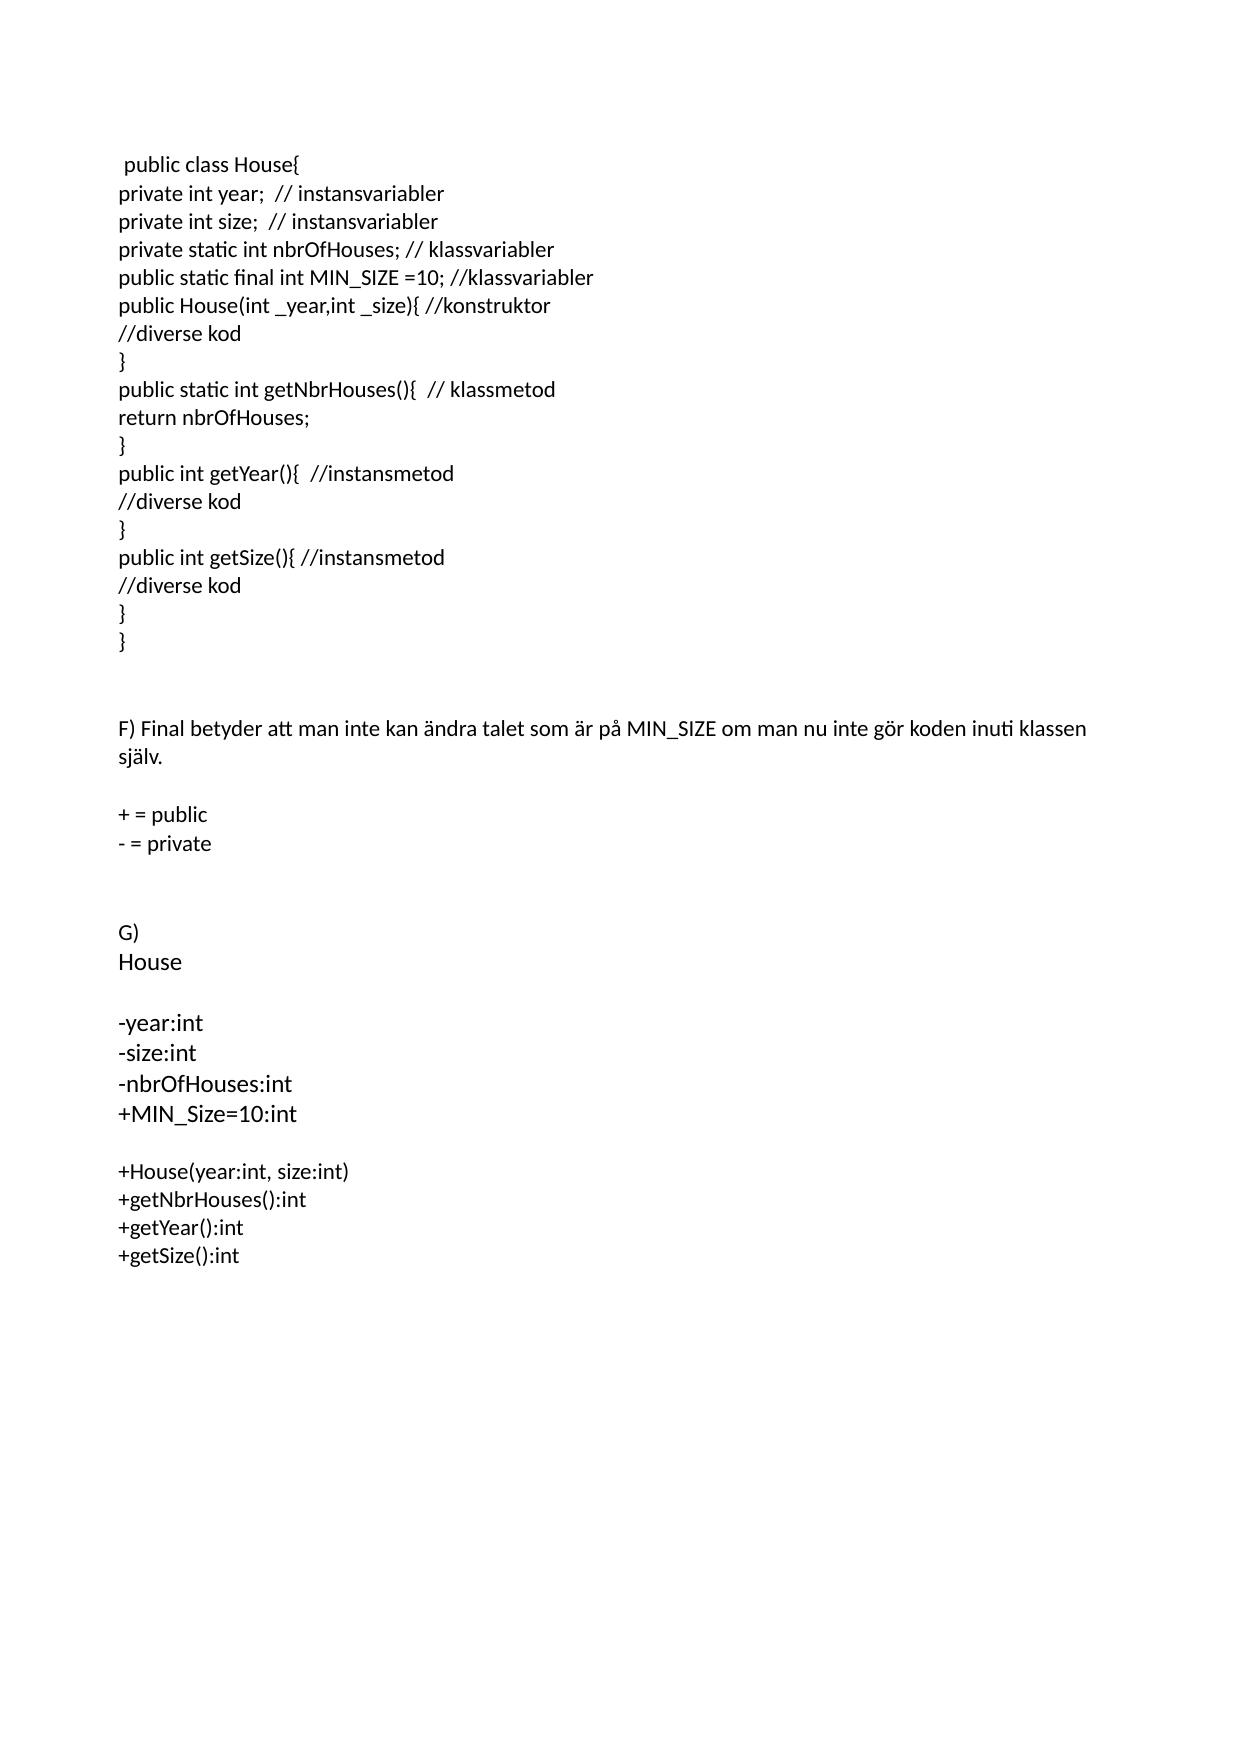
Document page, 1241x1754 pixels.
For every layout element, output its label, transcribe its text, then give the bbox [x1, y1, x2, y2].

text private int year; // instansvariabler [118, 179, 1122, 207]
text House [118, 946, 1122, 976]
text //diverse kod [118, 571, 1122, 599]
text +House(year:int, size:int) [118, 1157, 1122, 1185]
text private static int nbrOfHouses; // klassvariabler [118, 235, 1122, 263]
text public static int getNbrHouses(){ // klassmetod [118, 375, 1122, 403]
text //diverse kod [118, 487, 1122, 515]
text } [118, 599, 1122, 627]
text -nbrOfHouses:int [118, 1068, 1122, 1098]
text +getSize():int [118, 1241, 1122, 1269]
text -size:int [118, 1037, 1122, 1068]
text } [118, 347, 1122, 375]
text private int size; // instansvariabler [118, 207, 1122, 235]
text +getNbrHouses():int [118, 1185, 1122, 1213]
text public int getYear(){ //instansmetod [118, 459, 1122, 487]
text //diverse kod [118, 319, 1122, 347]
text -year:int [118, 1007, 1122, 1037]
text +getYear():int [118, 1213, 1122, 1241]
text +MIN_Size=10:int [118, 1098, 1122, 1129]
text + = public [118, 801, 1122, 829]
text } [118, 515, 1122, 543]
text return nbrOfHouses; [118, 403, 1122, 431]
text - = private [118, 829, 1122, 857]
text F) Final betyder att man inte kan ändra talet som är på MIN_SIZE om man nu inte gör koden inuti klassen själv. [118, 714, 1122, 770]
text public House(int _year,int _size){ //konstruktor [118, 291, 1122, 319]
text public class House{ [118, 149, 1122, 179]
text } [118, 431, 1122, 459]
text public static final int MIN_SIZE =10; //klassvariabler [118, 263, 1122, 291]
text G) [118, 918, 1122, 946]
text public int getSize(){ //instansmetod [118, 543, 1122, 571]
text } [118, 627, 1122, 656]
